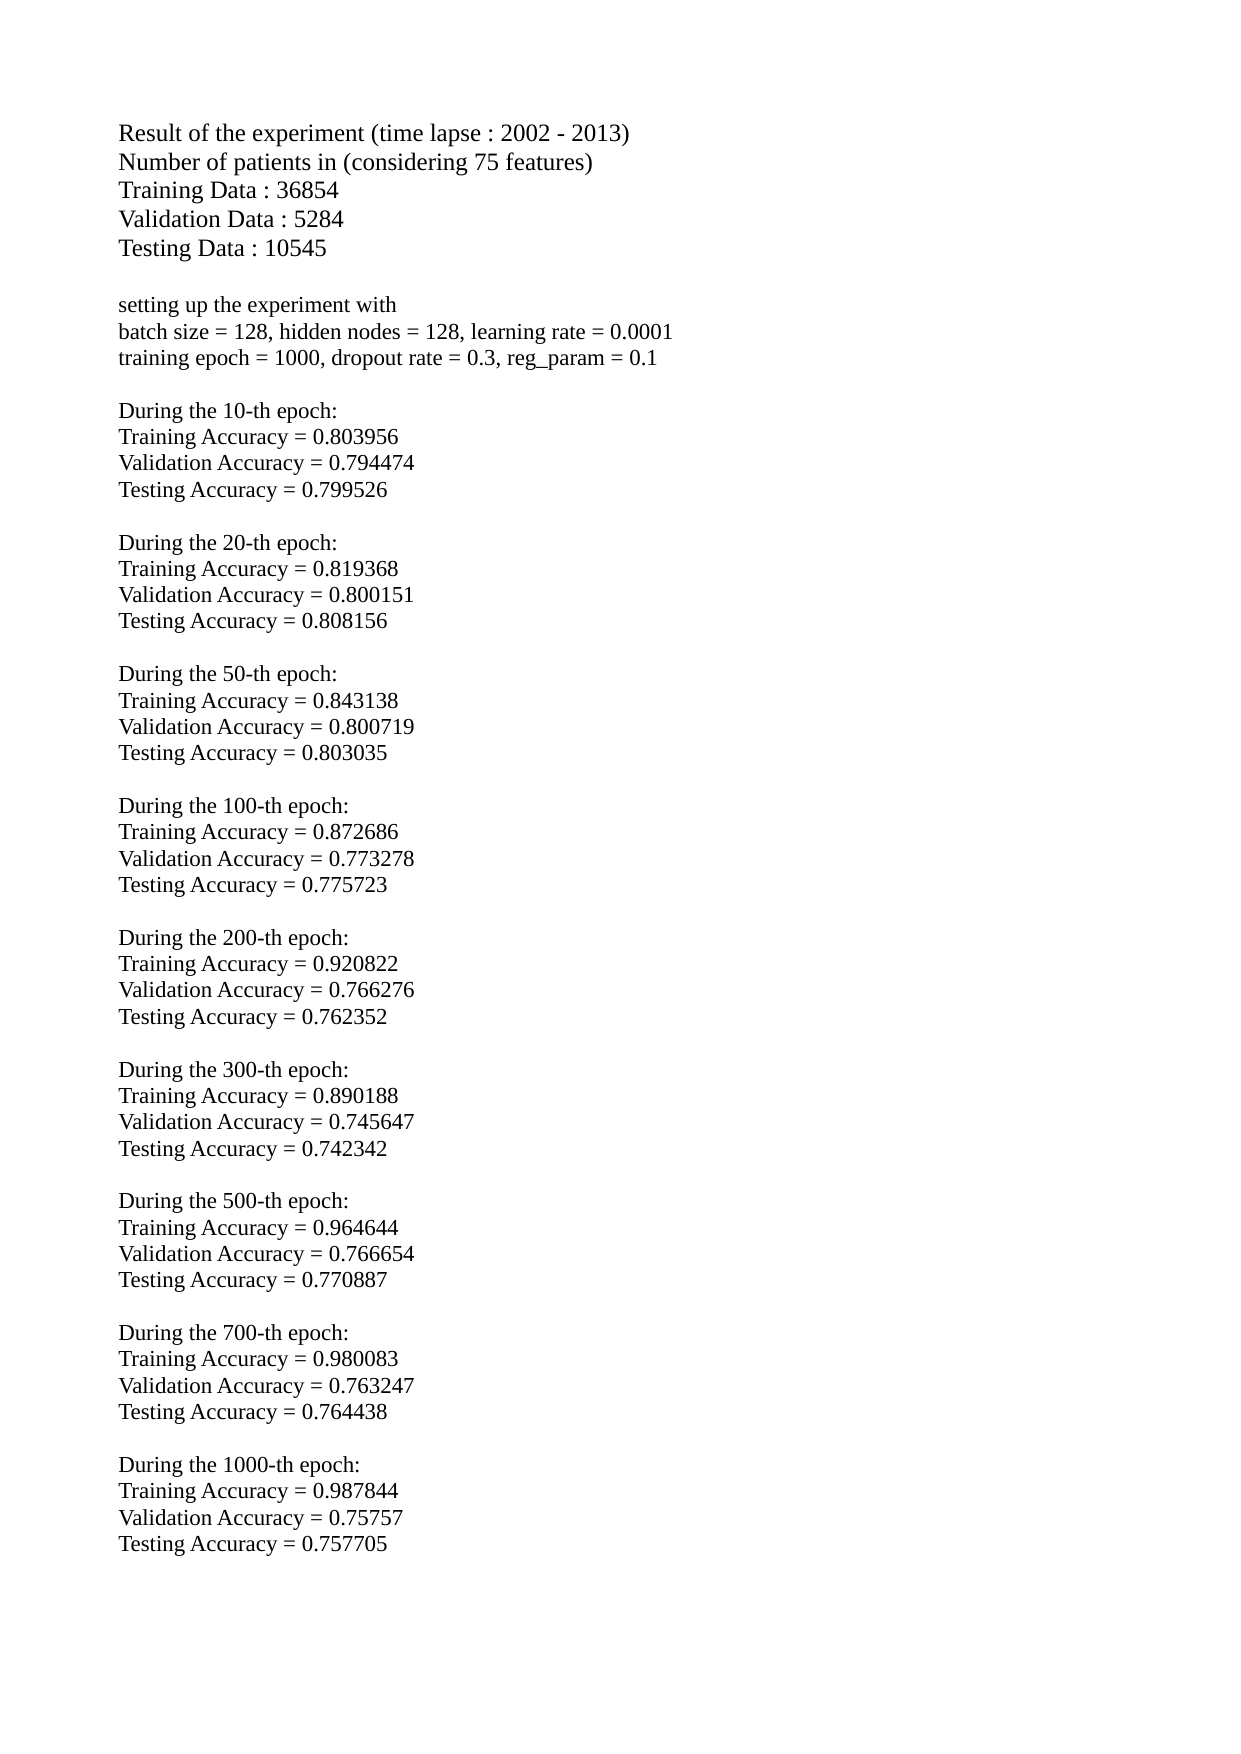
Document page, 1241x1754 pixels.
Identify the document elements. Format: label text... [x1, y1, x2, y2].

text During the 20-th epoch: [118, 528, 1122, 555]
text Testing Accuracy = 0.803035 [118, 739, 1122, 766]
text During the 1000-th epoch: [118, 1451, 1122, 1477]
text Validation Accuracy = 0.800151 [118, 581, 1122, 608]
text Testing Accuracy = 0.762352 [118, 1003, 1122, 1029]
text Validation Accuracy = 0.800719 [118, 713, 1122, 739]
text Testing Accuracy = 0.764438 [118, 1398, 1122, 1424]
text Training Accuracy = 0.920822 [118, 950, 1122, 977]
text Training Accuracy = 0.980083 [118, 1346, 1122, 1372]
text During the 200-th epoch: [118, 924, 1122, 950]
text setting up the experiment with [118, 291, 1122, 318]
text Testing Accuracy = 0.757705 [118, 1530, 1122, 1556]
text Training Accuracy = 0.803956 [118, 423, 1122, 449]
text During the 100-th epoch: [118, 792, 1122, 818]
text Testing Accuracy = 0.808156 [118, 608, 1122, 634]
text Testing Accuracy = 0.775723 [118, 871, 1122, 897]
text During the 500-th epoch: [118, 1187, 1122, 1214]
text During the 10-th epoch: [118, 397, 1122, 423]
text Training Accuracy = 0.843138 [118, 687, 1122, 713]
text Training Accuracy = 0.964644 [118, 1214, 1122, 1240]
text Validation Accuracy = 0.763247 [118, 1372, 1122, 1398]
text Testing Accuracy = 0.770887 [118, 1266, 1122, 1293]
text Validation Accuracy = 0.773278 [118, 845, 1122, 871]
text During the 50-th epoch: [118, 660, 1122, 687]
text Training Accuracy = 0.987844 [118, 1477, 1122, 1504]
text Training Accuracy = 0.819368 [118, 555, 1122, 581]
text Validation Accuracy = 0.766276 [118, 977, 1122, 1003]
text Validation Accuracy = 0.75757 [118, 1504, 1122, 1530]
text Validation Accuracy = 0.745647 [118, 1108, 1122, 1135]
text Validation Accuracy = 0.766654 [118, 1240, 1122, 1266]
text Validation Accuracy = 0.794474 [118, 449, 1122, 476]
text Testing Accuracy = 0.742342 [118, 1135, 1122, 1161]
text batch size = 128, hidden nodes = 128, learning rate = 0.0001 [118, 318, 1122, 344]
text During the 700-th epoch: [118, 1319, 1122, 1346]
text During the 300-th epoch: [118, 1056, 1122, 1082]
text Training Accuracy = 0.872686 [118, 818, 1122, 845]
text Training Accuracy = 0.890188 [118, 1082, 1122, 1108]
text training epoch = 1000, dropout rate = 0.3, reg_param = 0.1 [118, 344, 1122, 370]
text Testing Accuracy = 0.799526 [118, 476, 1122, 502]
